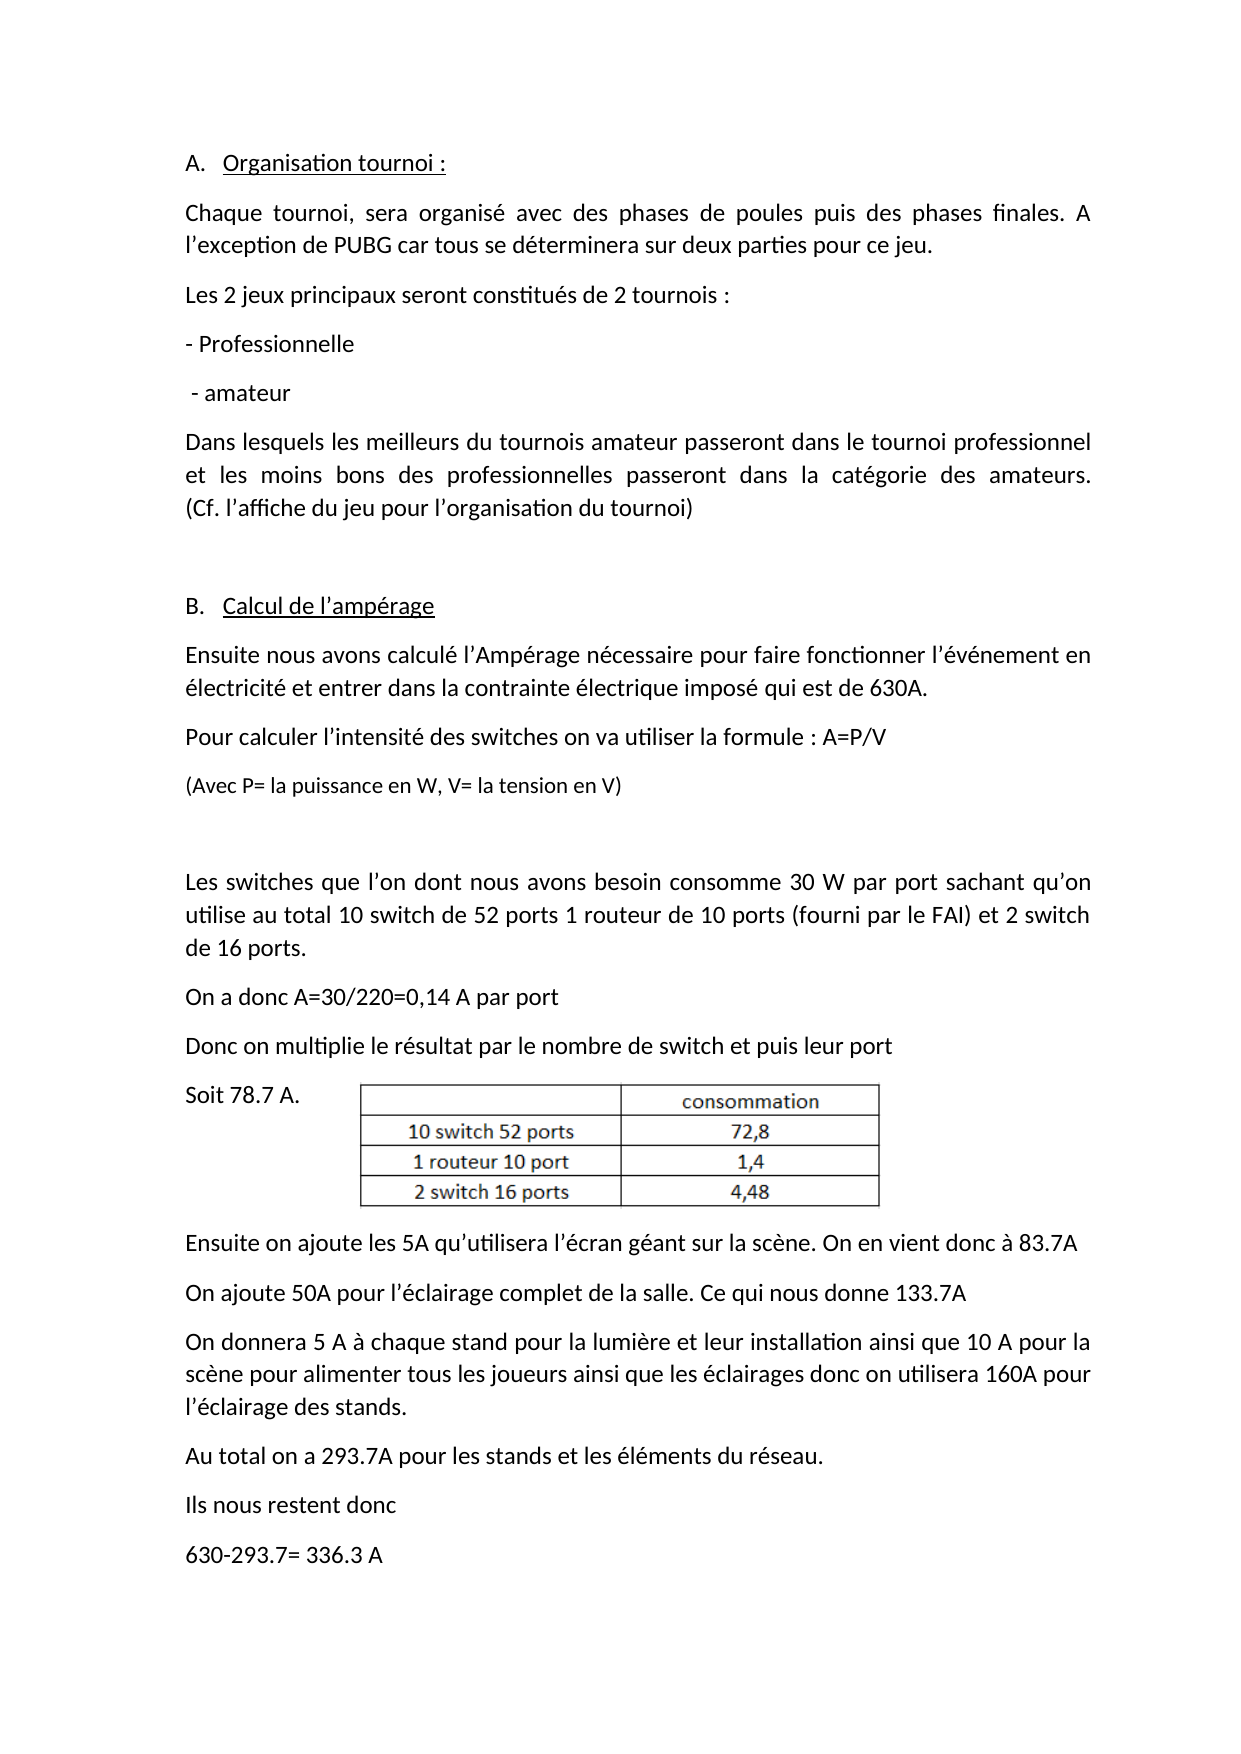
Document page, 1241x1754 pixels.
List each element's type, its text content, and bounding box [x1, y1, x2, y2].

text Donc on multiplie le résultat par le nombre de switch et puis leur port [185, 1030, 1093, 1061]
text Ensuite nous avons calculé l’Ampérage nécessaire pour faire fonctionner l’événement en électricité et entrer dans la contrainte électrique imposé qui est de 630A. [185, 639, 1093, 703]
text - Professionnelle [185, 328, 1093, 358]
list Organisation tournoi : [185, 148, 1093, 178]
text 630-293.7= 336.3 A [185, 1539, 1093, 1569]
text Les 2 jeux principaux seront constitués de 2 tournois : [185, 279, 1093, 309]
text On a donc A=30/220=0,14 A par port [148, 981, 1093, 1012]
text Pour calculer l’intensité des switches on va utiliser la formule : A=P/V [185, 721, 1093, 752]
text Soit 78.7 A. [185, 1079, 1093, 1110]
text Dans lesquels les meilleurs du tournois amateur passeront dans le tournoi professionnel et les moins bons des professionnelles passeront dans la catégorie des amateurs. (Cf. l’affiche du jeu pour l’organisation du tournoi) [185, 427, 1093, 522]
text Les switches que l’on dont nous avons besoin consomme 30 W par port sachant qu’on utilise au total 10 switch de 52 ports 1 routeur de 10 ports (fourni par le FAI) et 2 switch de 16 ports. [185, 867, 1093, 962]
text Au total on a 293.7A pour les stands et les éléments du réseau. [185, 1440, 1093, 1471]
text Ensuite on ajoute les 5A qu’utilisera l’écran géant sur la scène. On en vient donc à 83.7A [185, 1227, 1093, 1258]
text (Avec P= la puissance en W, V= la tension en V) [185, 771, 1093, 799]
text On donnera 5 A à chaque stand pour la lumière et leur installation ainsi que 10 A pour la scène pour alimenter tous les joueurs ainsi que les éclairages donc on utilisera 160A pour l’éclairage des stands. [185, 1326, 1093, 1422]
text - amateur [185, 377, 1093, 408]
text Chaque tournoi, sera organisé avec des phases de poules puis des phases finales. A l’exception de PUBG car tous se déterminera sur deux parties pour ce jeu. [185, 197, 1093, 260]
text On ajoute 50A pour l’éclairage complet de la salle. Ce qui nous donne 133.7A [185, 1277, 1093, 1307]
text Ils nous restent donc [185, 1490, 1093, 1520]
list Calcul de l’ampérage [185, 590, 1093, 621]
